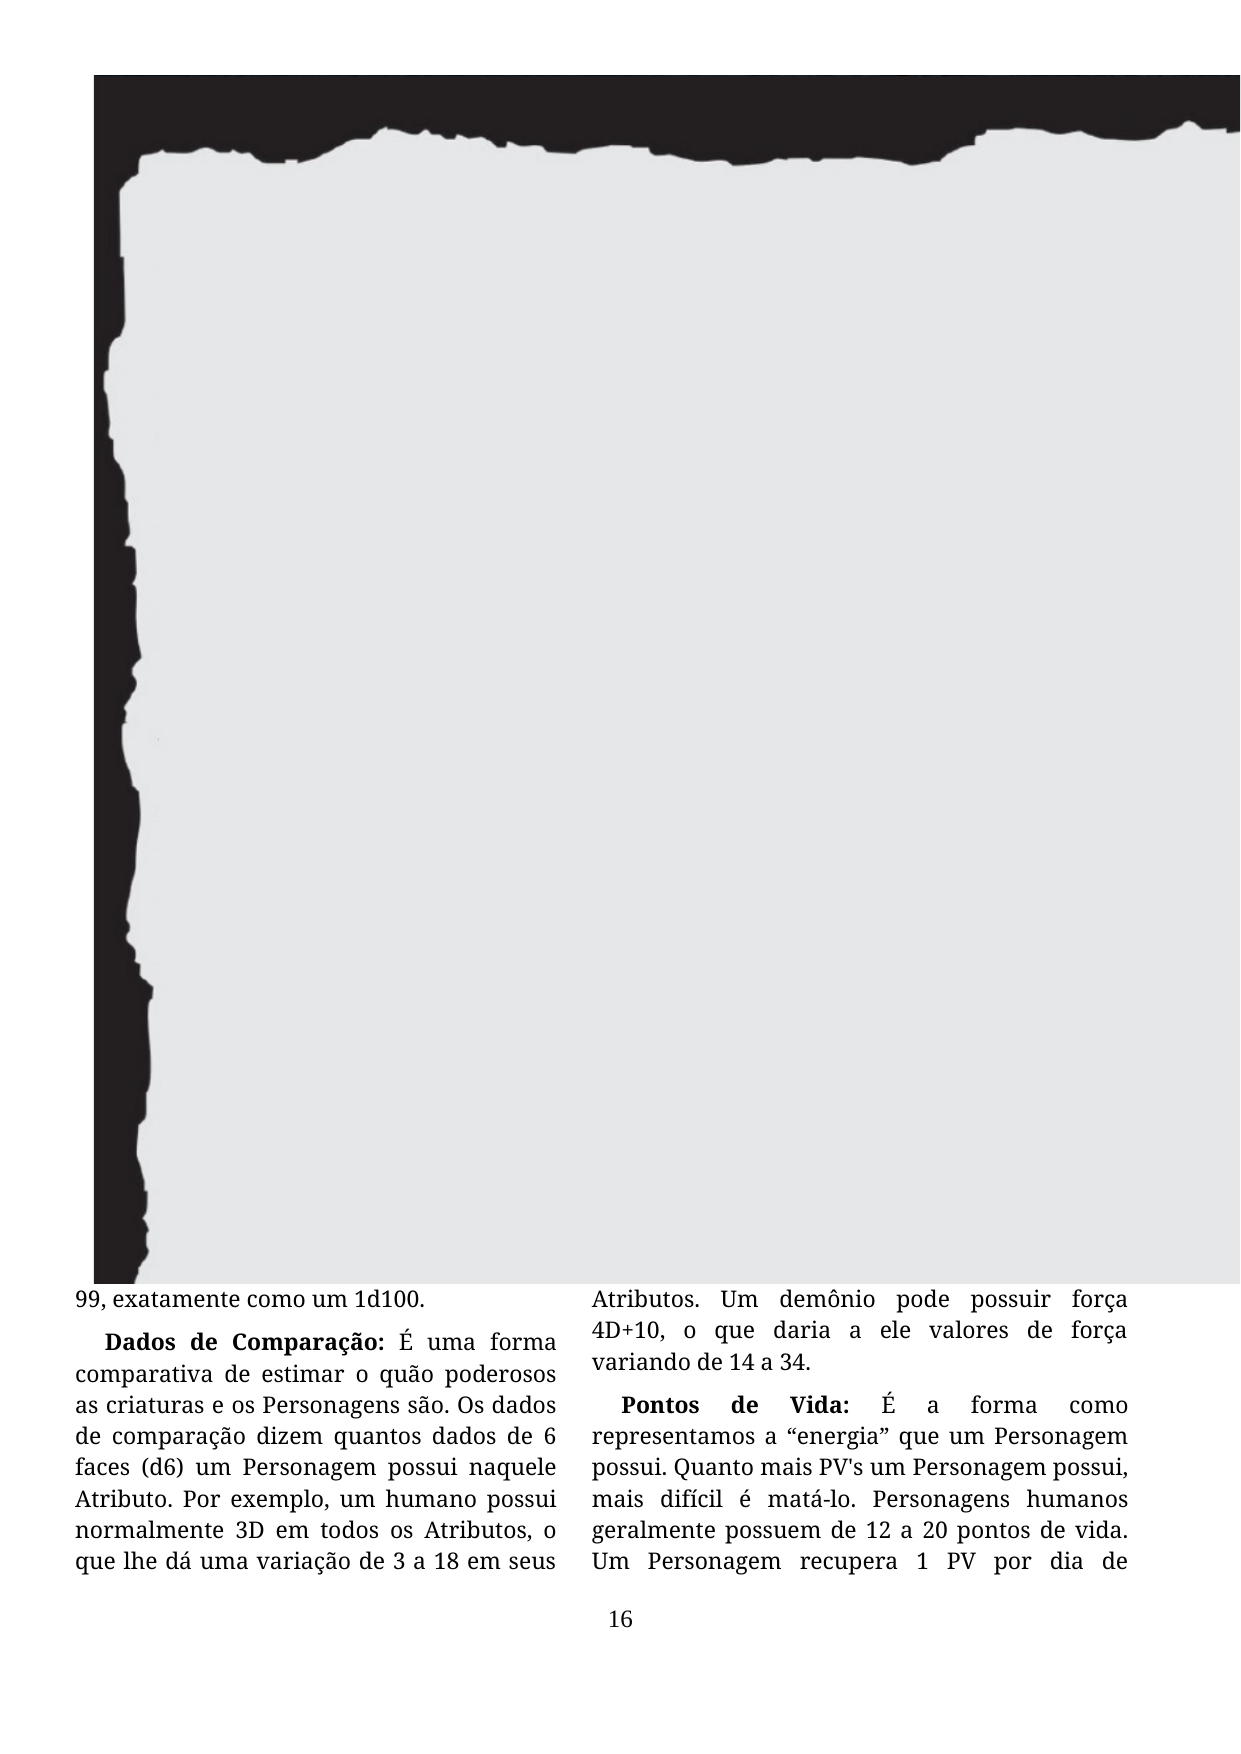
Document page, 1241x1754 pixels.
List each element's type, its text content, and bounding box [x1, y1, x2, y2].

text Dados de Comparação: É uma forma comparativa de estimar o quão poderosos as criaturas e os Personagens são. Os dados de comparação dizem quantos dados de 6 faces (d6) um Personagem possui naquele Atributo. Por exemplo, um humano possui normalmente 3D em todos os Atributos, o que lhe dá uma variação de 3 a 18 em seus [75, 1326, 557, 1576]
picture [93, 75, 1241, 1284]
text Atributos. Um demônio pode possuir força 4D+10, o que daria a ele valores de força variando de 14 a 34. [592, 1284, 1129, 1377]
text 99, exatamente como um 1d100. [75, 1283, 557, 1314]
text Pontos de Vida: É a forma como representamos a “energia” que um Personagem possui. Quanto mais PV's um Personagem possui, mais difícil é matá-lo. Personagens humanos geralmente possuem de 12 a 20 pontos de vida. Um Personagem recupera 1 PV por dia de [592, 1389, 1129, 1576]
